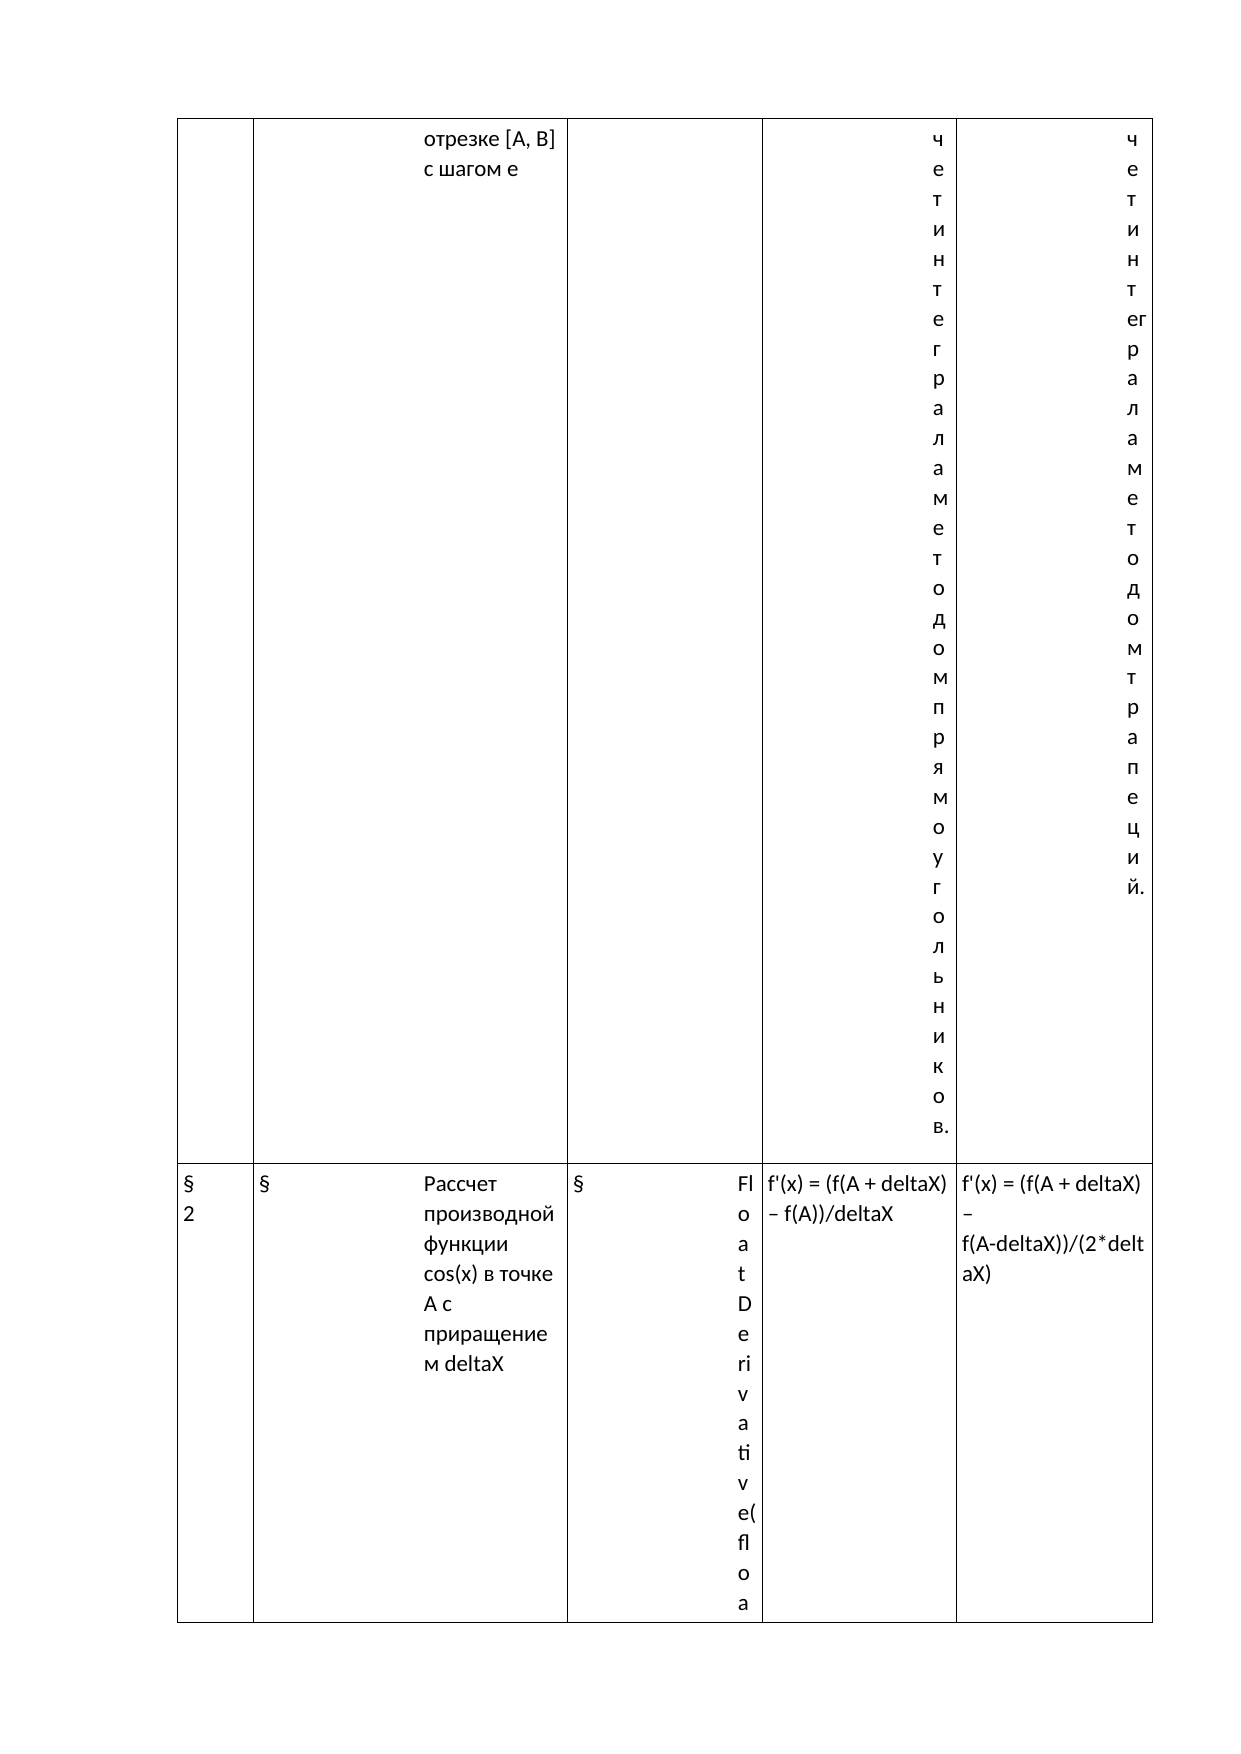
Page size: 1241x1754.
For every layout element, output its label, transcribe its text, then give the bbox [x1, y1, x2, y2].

table_cell f'(x) = (f(A + deltaX) – f(A))/deltaX [763, 1164, 956, 1622]
table_cell [178, 119, 253, 1163]
table_cell отрезке [A, B] с шагом e [254, 119, 567, 1163]
table_cell Рассчет производной функции cos(x) в точке A с приращением deltaX [254, 1164, 567, 1622]
table_cell Подсчет интеграла методом прямоугольников. [763, 119, 956, 1163]
table_cell [568, 119, 762, 1163]
table_cell f'(x) = (f(A + deltaX) – f(A-deltaX))/(2*deltaX) [957, 1164, 1152, 1622]
table_cell 2 [178, 1164, 253, 1622]
table_cell Float Derivative(floa [568, 1164, 762, 1622]
table_cell Подсчет интеграла методом трапеций. [957, 119, 1152, 1163]
